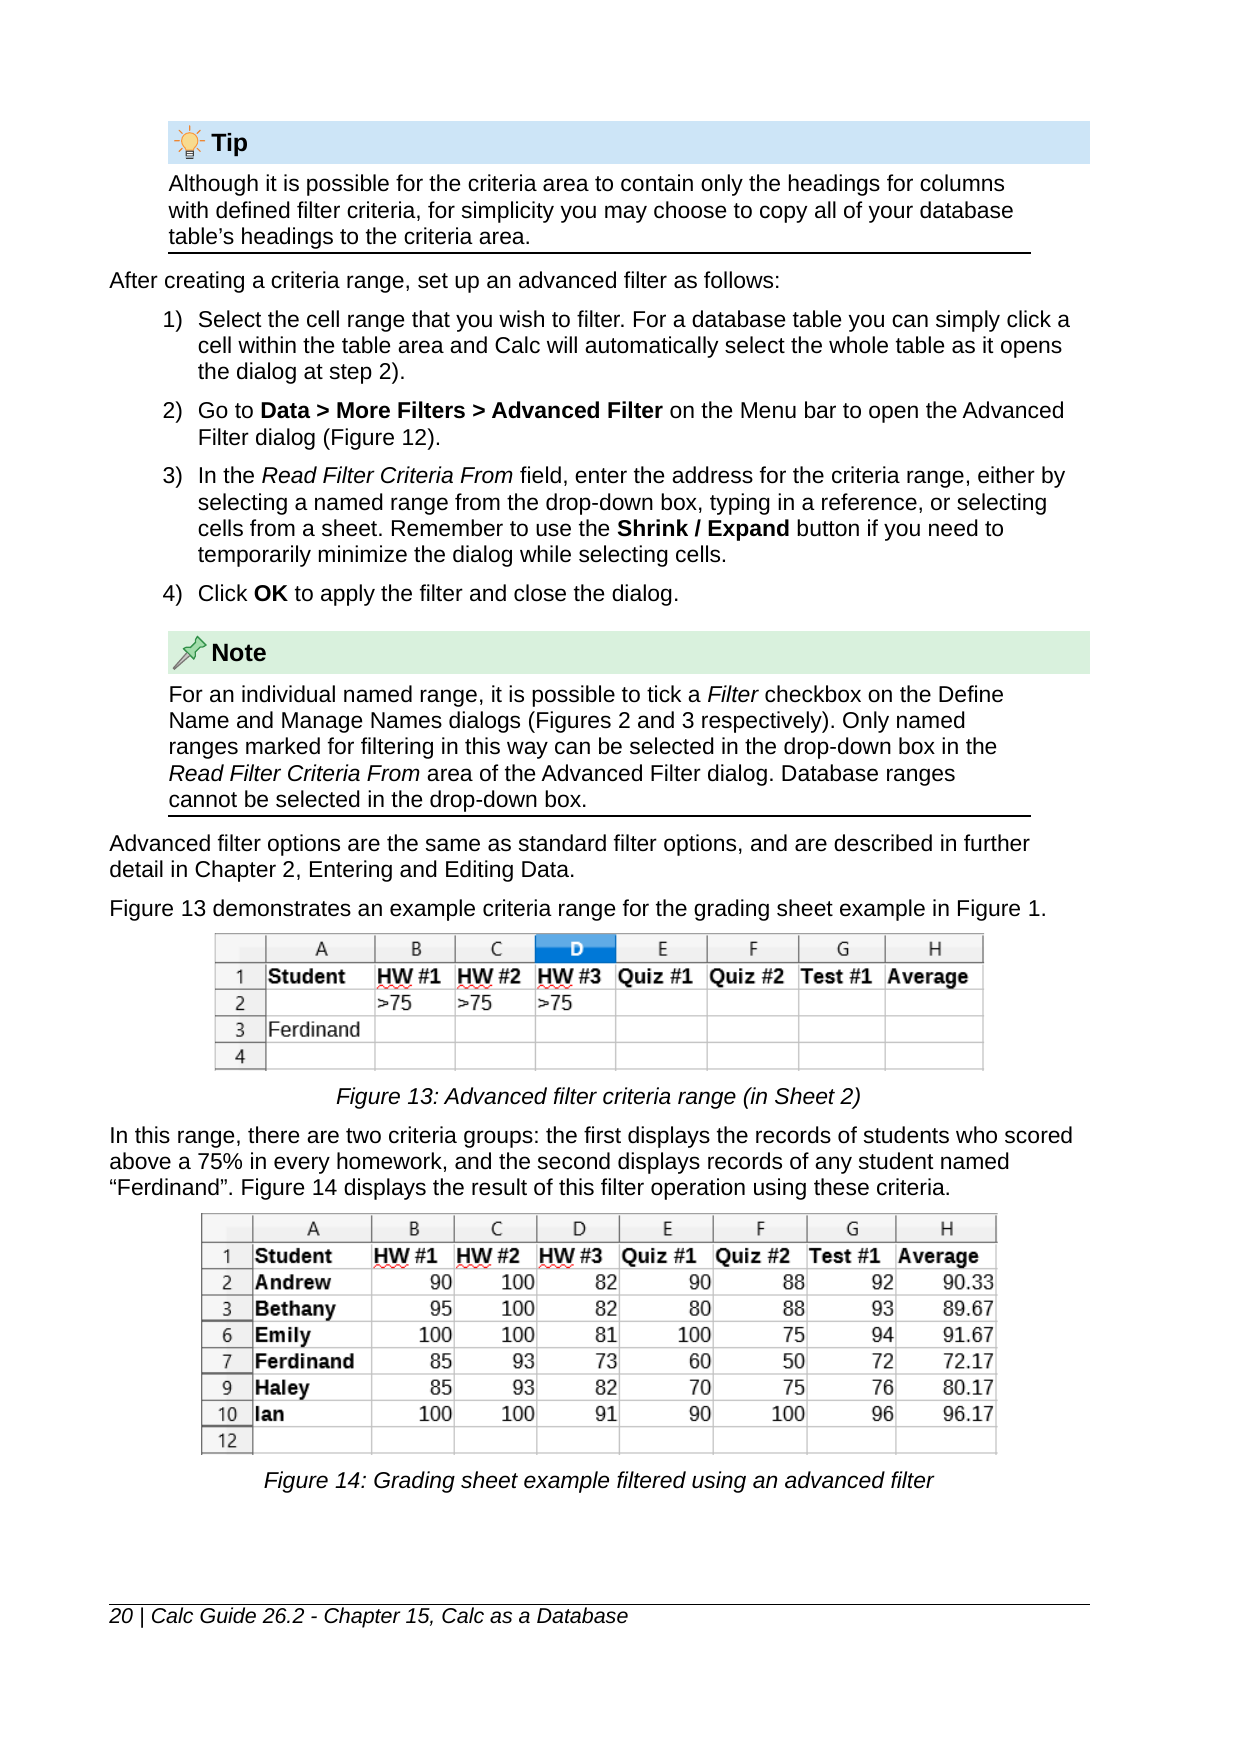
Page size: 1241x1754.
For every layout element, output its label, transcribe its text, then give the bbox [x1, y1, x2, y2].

text Figure 14: Grading sheet example filtered using an advanced filter [201, 1467, 998, 1493]
text In this range, there are two criteria groups: the first displays the records of students who scored above a 75% in every homework, and the second displays records of any student named “Ferdinand”. Figure 14 displays the result of this filter operation using these criteria. [109, 1122, 1090, 1201]
picture [201, 1213, 998, 1455]
subtitle Tip [168, 121, 1090, 164]
picture [214, 933, 985, 1071]
subtitle Note [168, 631, 1090, 674]
text Figure 13 demonstrates an example criteria range for the grading sheet example in Figure 1. [109, 895, 1090, 921]
text For an individual named range, it is possible to tick a Filter checkbox on the Define Name and Manage Names dialogs (Figures 2 and 3 respectively). Only named ranges marked for filtering in this way can be selected in the drop-down box in the Read Filter Criteria From area of the Advanced Filter dialog. Database ranges cannot be selected in the drop-down box. [168, 681, 1031, 815]
list Click OK to apply the filter and close the dialog. [183, 580, 1090, 607]
text Although it is possible for the criteria area to contain only the headings for columns with defined filter criteria, for simplicity you may choose to copy all of your database table’s headings to the criteria area. [168, 170, 1031, 252]
list Select the cell range that you wish to filter. For a database table you can simply click a cell within the table area and Calc will automatically select the whole table as it opens the dialog at step 2). [183, 306, 1090, 385]
list After creating a criteria range, set up an advanced filter as follows: [109, 267, 1090, 293]
text Figure 13: Advanced filter criteria range (in Sheet 2) [215, 1083, 984, 1109]
list In the Read Filter Criteria From field, enter the address for the criteria range, either by selecting a named range from the drop-down box, typing in a reference, or selecting cells from a sheet. Remember to use the Shrink / Expand button if you need to temporarily minimize the dialog while selecting cells. [183, 462, 1090, 568]
list Go to Data > More Filters > Advanced Filter on the Menu bar to open the Advanced Filter dialog (Figure 12). [183, 397, 1090, 450]
text Advanced filter options are the same as standard filter options, and are described in further detail in Chapter 2, Entering and Editing Data. [109, 830, 1090, 883]
